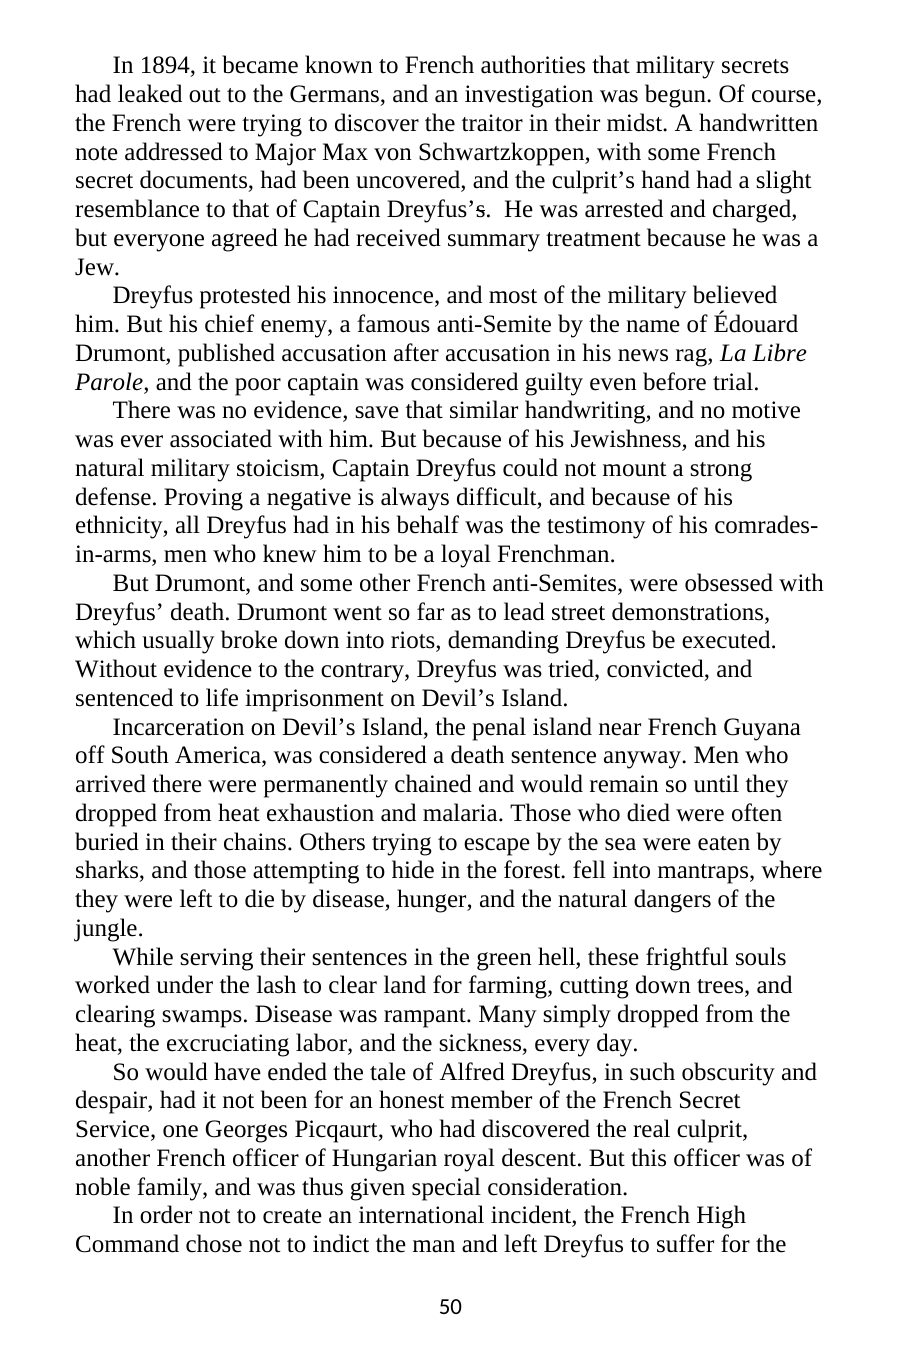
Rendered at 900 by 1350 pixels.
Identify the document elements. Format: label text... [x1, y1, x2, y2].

text So would have ended the tale of Alfred Dreyfus, in such obscurity and despair, had it not been for an honest member of the French Secret Service, one Georges Picqaurt, who had discovered the real culprit, another French officer of Hungarian royal descent. But this officer was of noble family, and was thus given special consideration. [75, 1057, 825, 1201]
text In order not to create an international incident, the French High Command chose not to indict the man and left Dreyfus to suffer for the [75, 1201, 825, 1258]
text Dreyfus protested his innocence, and most of the military believed him. But his chief enemy, a famous anti-Semite by the name of Édouard Drumont, published accusation after accusation in his news rag, La Libre Parole, and the poor captain was considered guilty even before trial. [75, 281, 825, 396]
text Incarceration on Devil’s Island, the penal island near French Guyana off South America, was considered a death sentence anyway. Men who arrived there were permanently chained and would remain so until they dropped from heat exhaustion and malaria. Those who died were often buried in their chains. Others trying to escape by the sea were eaten by sharks, and those attempting to hide in the forest. fell into mantraps, where they were left to die by disease, hunger, and the natural dangers of the jungle. [75, 712, 825, 942]
text In 1894, it became known to French authorities that military secrets had leaked out to the Germans, and an investigation was begun. Of course, the French were trying to discover the traitor in their midst. A handwritten note addressed to Major Max von Schwartzkoppen, with some French secret documents, had been uncovered, and the culprit’s hand had a slight resemblance to that of Captain Dreyfus’s. He was arrested and charged, but everyone agreed he had received summary treatment because he was a Jew. [75, 51, 825, 281]
text But Drumont, and some other French anti-Semites, were obsessed with Dreyfus’ death. Drumont went so far as to lead street demonstrations, which usually broke down into riots, demanding Dreyfus be executed. Without evidence to the contrary, Dreyfus was tried, convicted, and sentenced to life imprisonment on Devil’s Island. [75, 568, 825, 712]
text While serving their sentences in the green hell, these frightful souls worked under the lash to clear land for farming, cutting down trees, and clearing swamps. Disease was rampant. Many simply dropped from the heat, the excruciating labor, and the sickness, every day. [75, 942, 825, 1057]
text There was no evidence, save that similar handwriting, and no motive was ever associated with him. But because of his Jewishness, and his natural military stoicism, Captain Dreyfus could not mount a strong defense. Proving a negative is always difficult, and because of his ethnicity, all Dreyfus had in his behalf was the testimony of his comrades-in-arms, men who knew him to be a loyal Frenchman. [75, 396, 825, 568]
